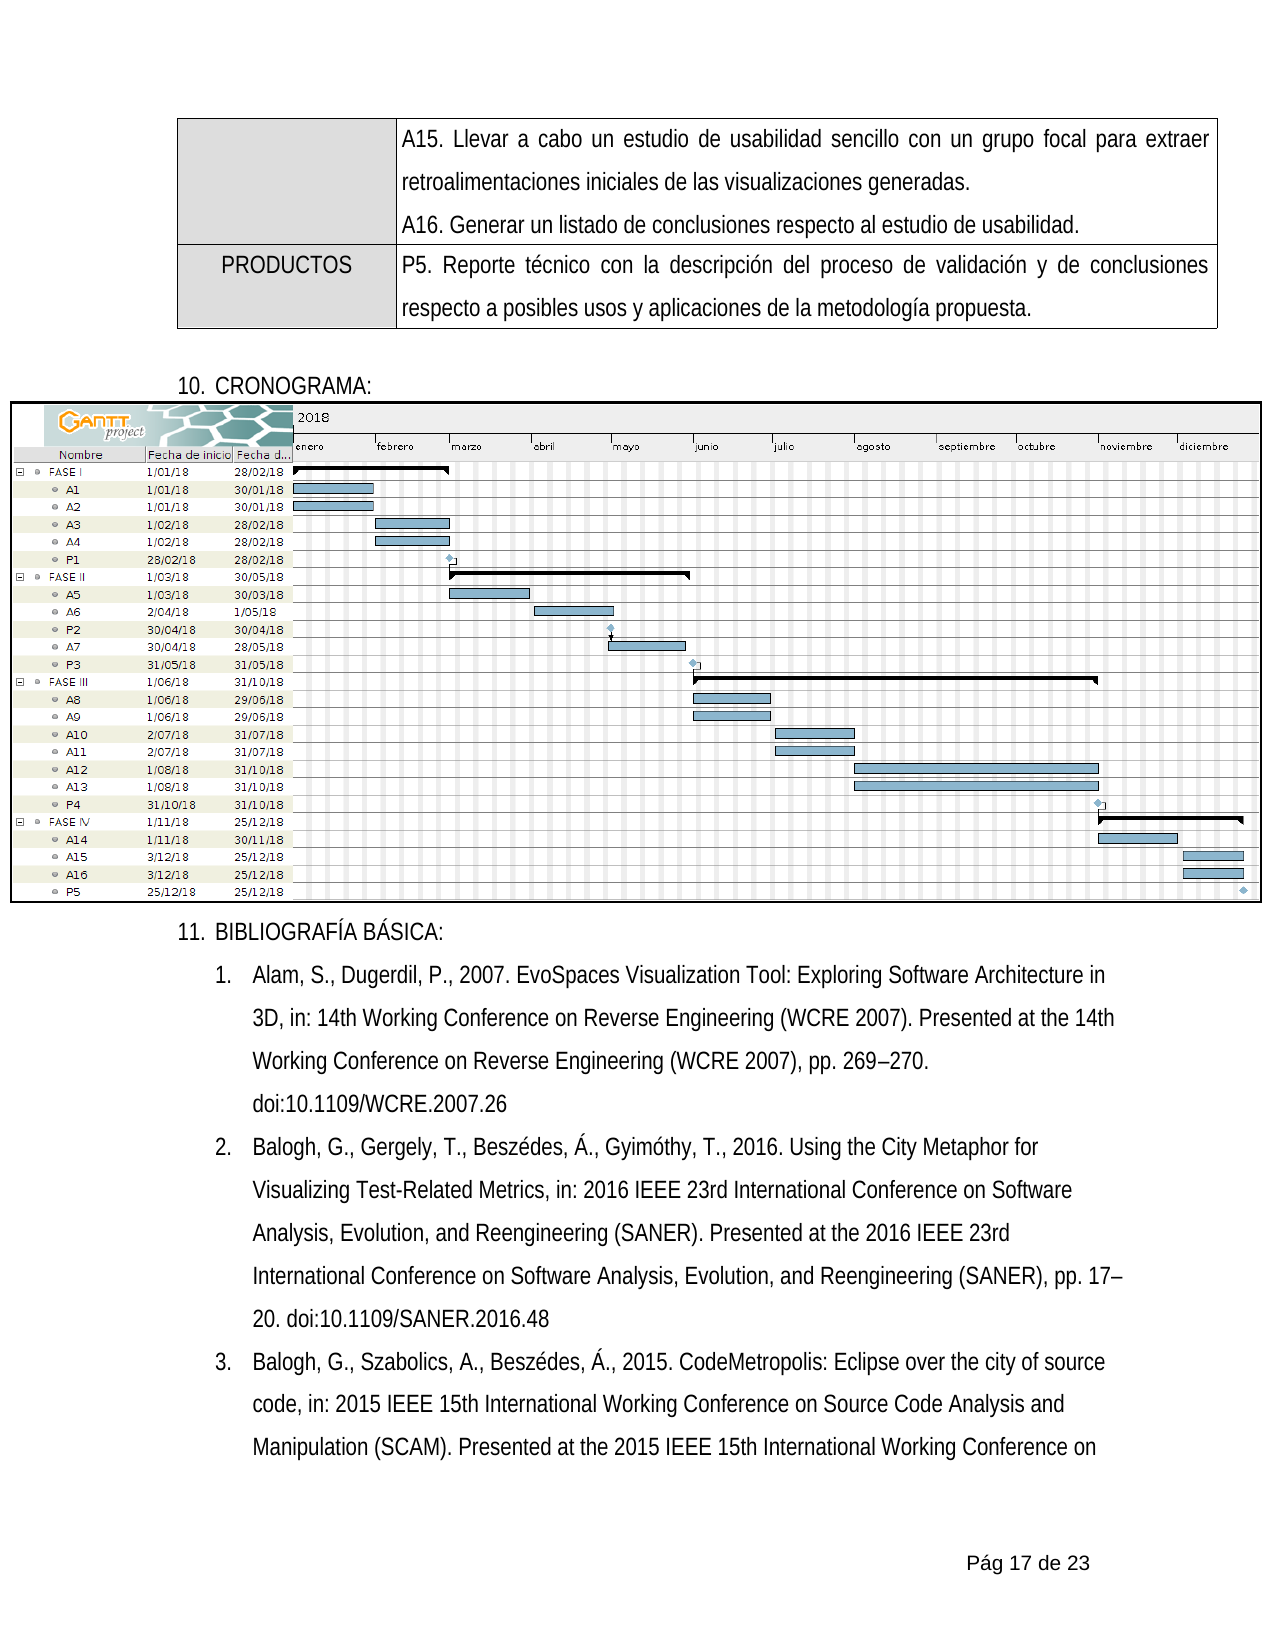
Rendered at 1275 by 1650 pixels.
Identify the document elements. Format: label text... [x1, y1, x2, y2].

list CRONOGRAMA: [177, 371, 1127, 399]
table_cell PRODUCTOS [178, 245, 396, 327]
table_cell P5. Reporte técnico con la descripción del proceso de validación y de conclusiones respecto a posibles usos y aplicaciones de la metodología propuesta. [397, 245, 1217, 327]
list Alam, S., Dugerdil, P., 2007. EvoSpaces Visualization Tool: Exploring Software Architecture in 3D, in: 14th Working Conference on Reverse Engineering (WCRE 2007). Presented at the 14th Working Conference on Reverse Engineering (WCRE 2007), pp. 269–270. doi:10.1109/WCRE.2007.26 [215, 960, 1127, 1118]
picture [16, 405, 1256, 900]
list BIBLIOGRAFÍA BÁSICA: [177, 903, 1127, 946]
list Balogh, G., Gergely, T., Beszédes, Á., Gyimóthy, T., 2016. Using the City Metaphor for Visualizing Test-Related Metrics, in: 2016 IEEE 23rd International Conference on Software Analysis, Evolution, and Reengineering (SANER). Presented at the 2016 IEEE 23rd International Conference on Software Analysis, Evolution, and Reengineering (SANER), pp. 17–20. doi:10.1109/SANER.2016.48 [215, 1132, 1127, 1332]
table_cell A15. Llevar a cabo un estudio de usabilidad sencillo con un grupo focal para extraer retroalimentaciones iniciales de las visualizaciones generadas. A16. Generar un listado de conclusiones respecto al estudio de usabilidad. [397, 119, 1217, 244]
list Balogh, G., Szabolics, A., Beszédes, Á., 2015. CodeMetropolis: Eclipse over the city of source code, in: 2015 IEEE 15th International Working Conference on Source Code Analysis and Manipulation (SCAM). Presented at the 2015 IEEE 15th International Working Conference on [215, 1346, 1127, 1461]
table_cell [178, 119, 396, 244]
